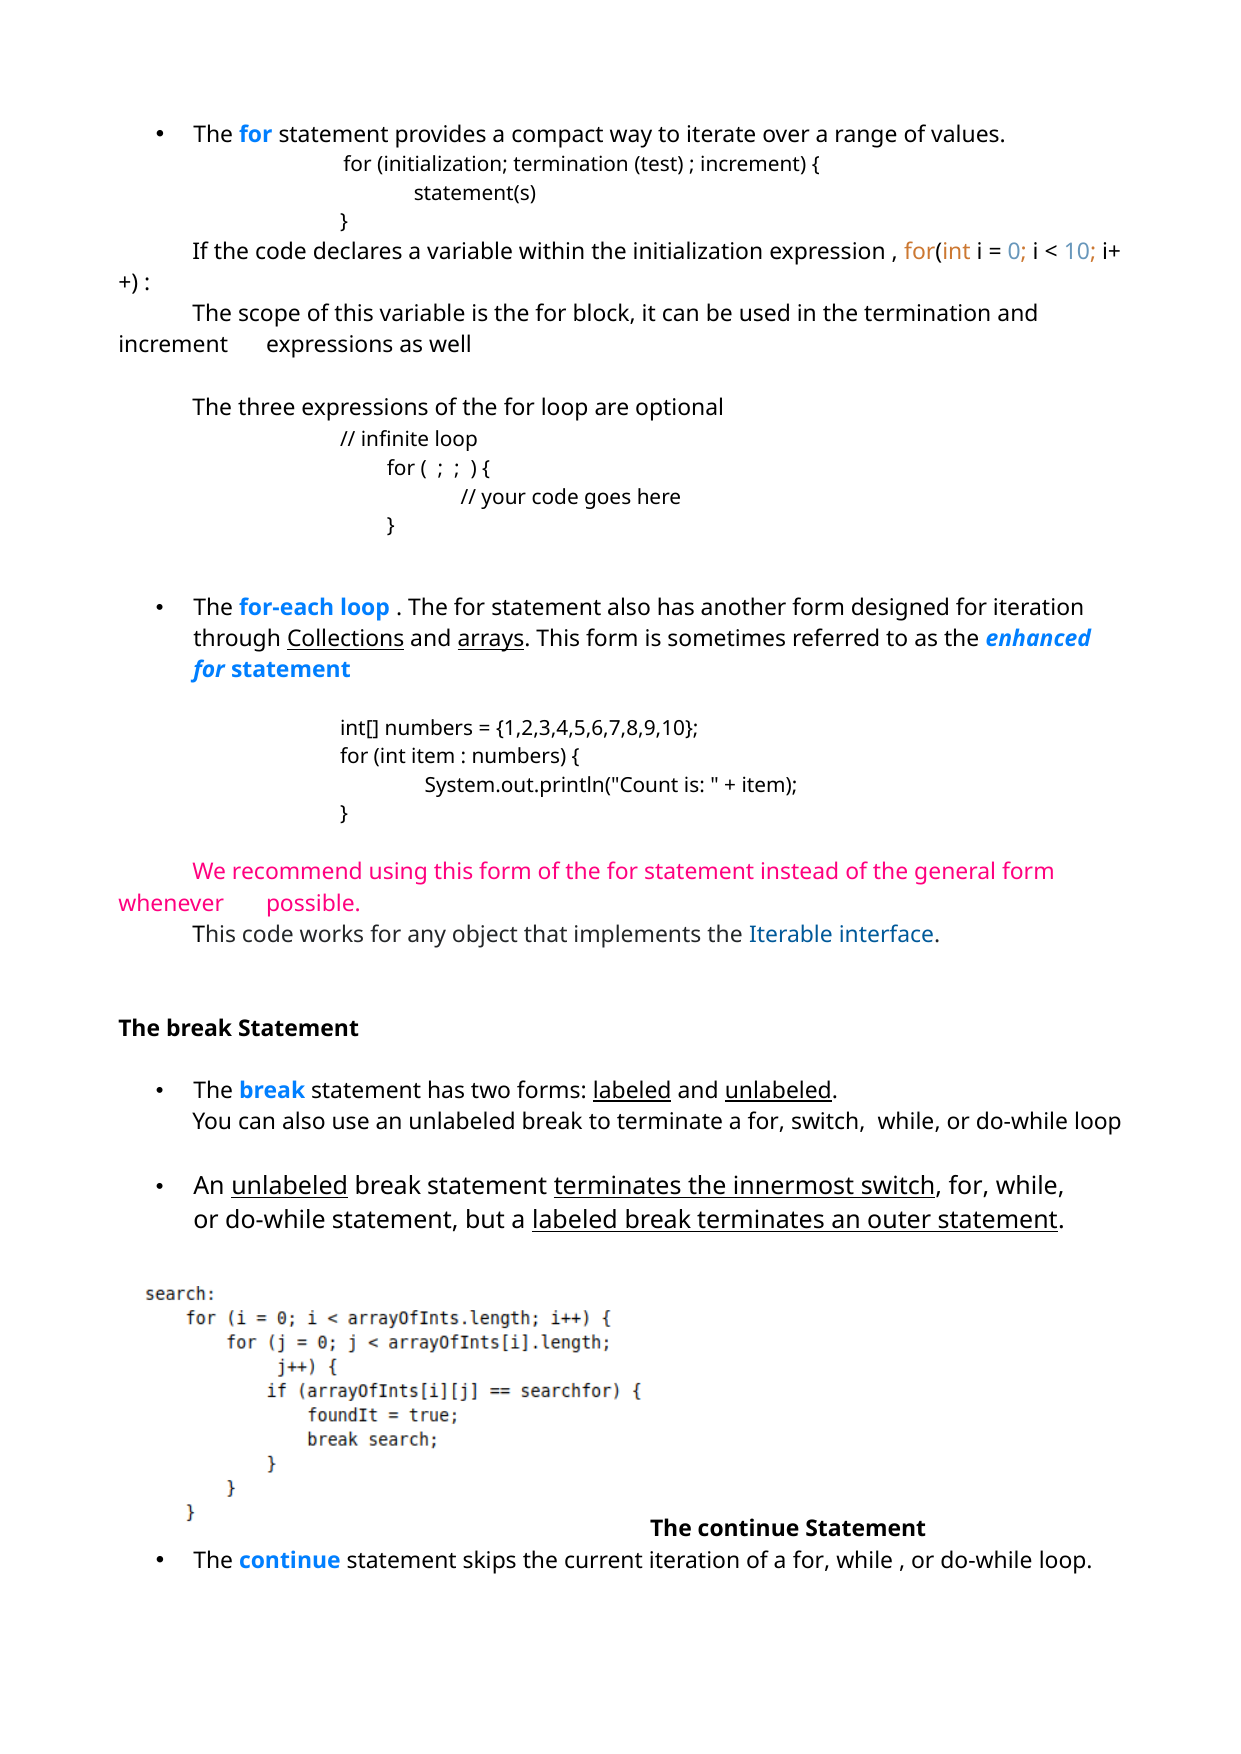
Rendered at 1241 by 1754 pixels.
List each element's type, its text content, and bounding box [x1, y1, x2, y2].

text int[] numbers = {1,2,3,4,5,6,7,8,9,10}; [118, 713, 1122, 741]
list for (initialization; termination (test) ; increment) { [306, 149, 1122, 178]
text The break Statement [118, 1011, 1122, 1043]
text We recommend using this form of the for statement instead of the general form whenever possible. [118, 855, 1122, 918]
list The for-each loop . The for statement also has another form designed for iteration through Collections and arrays. This form is sometimes referred to as the enhanced for statement [156, 591, 1122, 684]
text This code works for any object that implements the Iterable interface. [118, 918, 1122, 949]
text for ( ; ; ) { [165, 453, 1075, 482]
picture [139, 1286, 650, 1525]
text } [118, 798, 1122, 827]
text // infinite loop [118, 422, 1122, 453]
text The continue Statement [118, 1512, 1122, 1544]
text The three expressions of the for loop are optional [118, 391, 1122, 422]
text System.out.println("Count is: " + item); [118, 770, 1122, 798]
text The scope of this variable is the for block, it can be used in the termination and increment expressions as well [118, 297, 1122, 360]
list The break statement has two forms: labeled and unlabeled. [156, 1074, 1122, 1105]
list The continue statement skips the current iteration of a for, while , or do-while loop. [156, 1544, 1122, 1575]
text for (int item : numbers) { [118, 741, 1122, 770]
text You can also use an unlabeled break to terminate a for, switch, while, or do-while loop [118, 1105, 1122, 1136]
text statement(s) [118, 178, 1122, 206]
text // your code goes here [165, 482, 1075, 510]
list An unlabeled break statement terminates the innermost switch, for, while, or do-while statement, but a labeled break terminates an outer statement. [156, 1168, 1122, 1236]
list The for statement provides a compact way to iterate over a range of values. [156, 118, 1122, 149]
text } [165, 510, 1075, 539]
text If the code declares a variable within the initialization expression , for(int i = 0; i < 10; i++) : [118, 235, 1122, 297]
text } [118, 206, 1122, 235]
